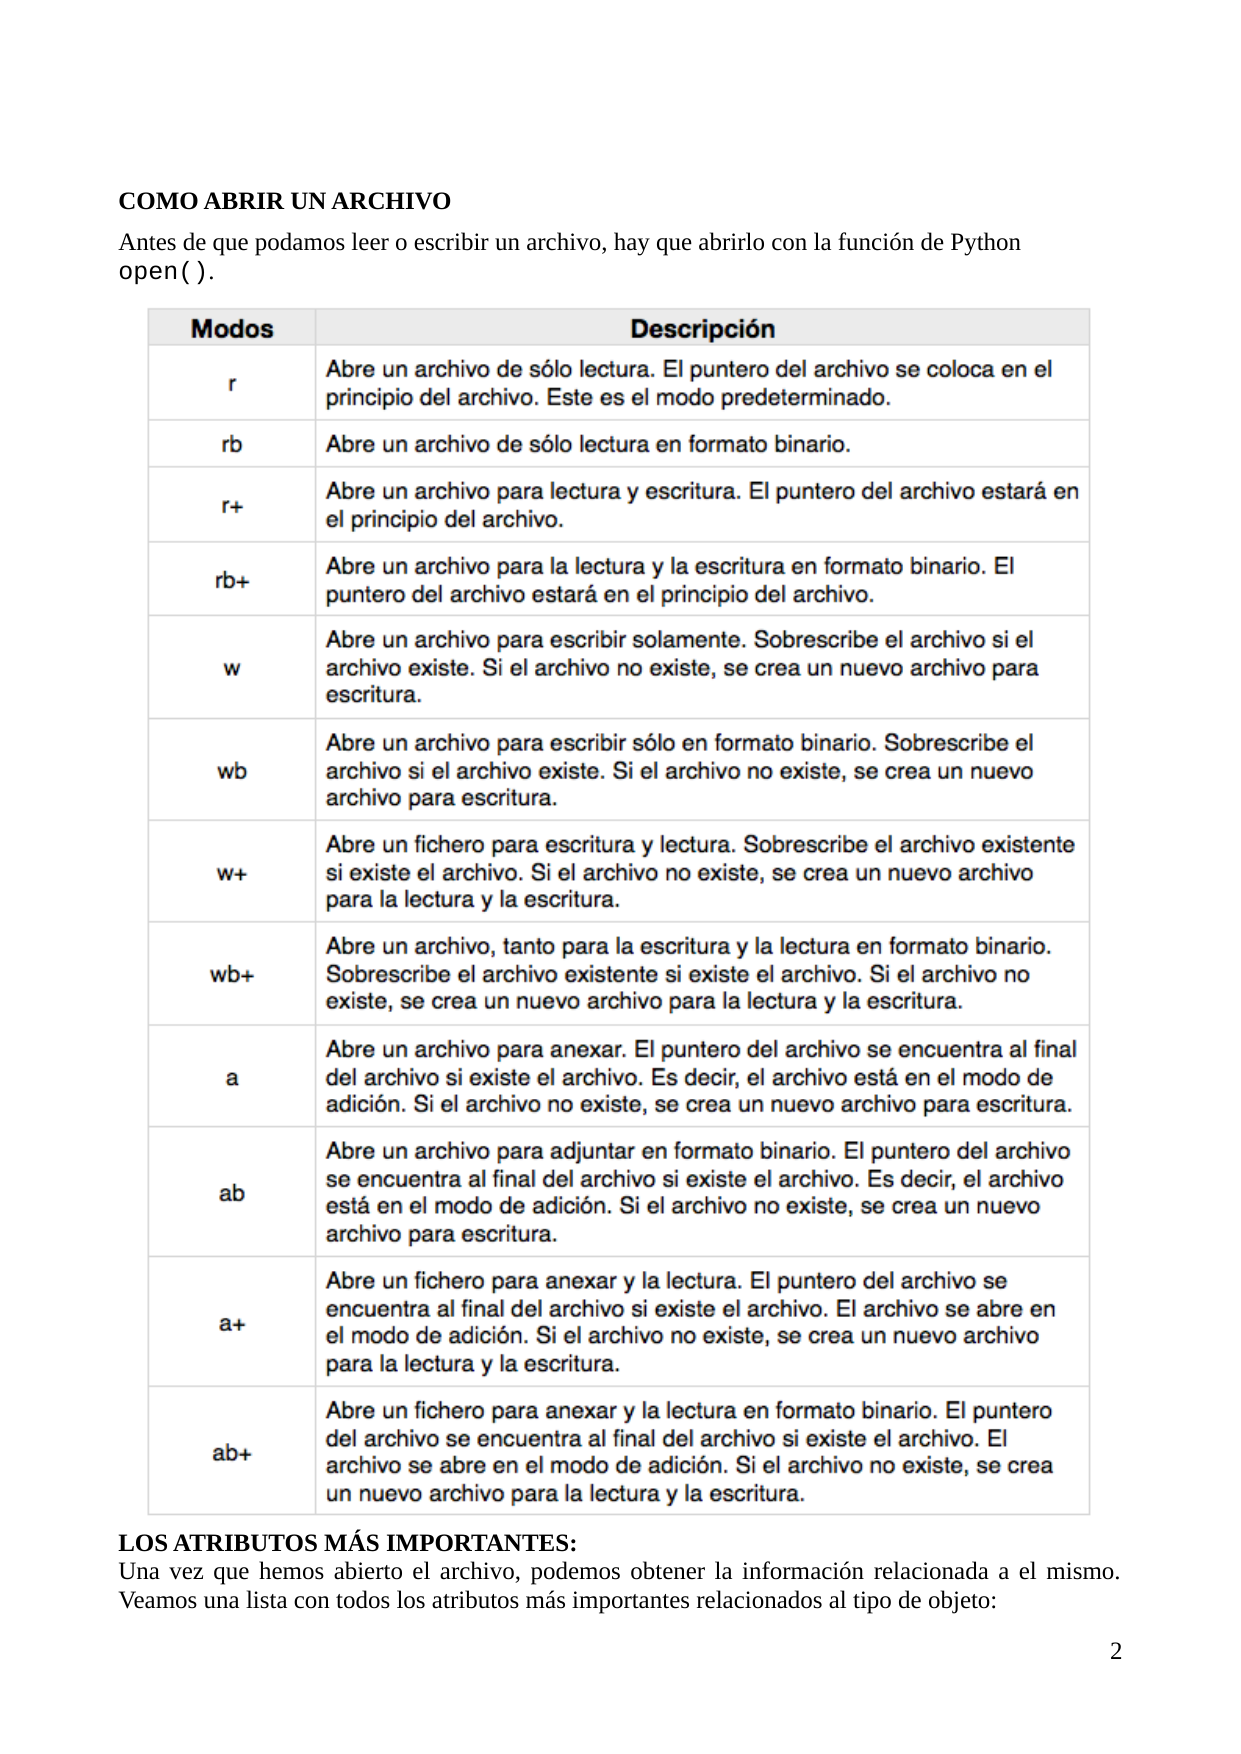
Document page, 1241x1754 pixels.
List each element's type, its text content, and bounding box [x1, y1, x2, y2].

text LOS ATRIBUTOS MÁS IMPORTANTES: [118, 472, 1122, 1556]
picture [140, 299, 1100, 1528]
text Antes de que podamos leer o escribir un archivo, hay que abrirlo con la función de Python open(). [118, 227, 1122, 287]
text Una vez que hemos abierto el archivo, podemos obtener la información relacionada a el mismo. Veamos una lista con todos los atributos más importantes relacionados al tipo de objeto: [118, 1556, 1122, 1614]
subtitle COMO ABRIR UN ARCHIVO [118, 186, 1122, 215]
